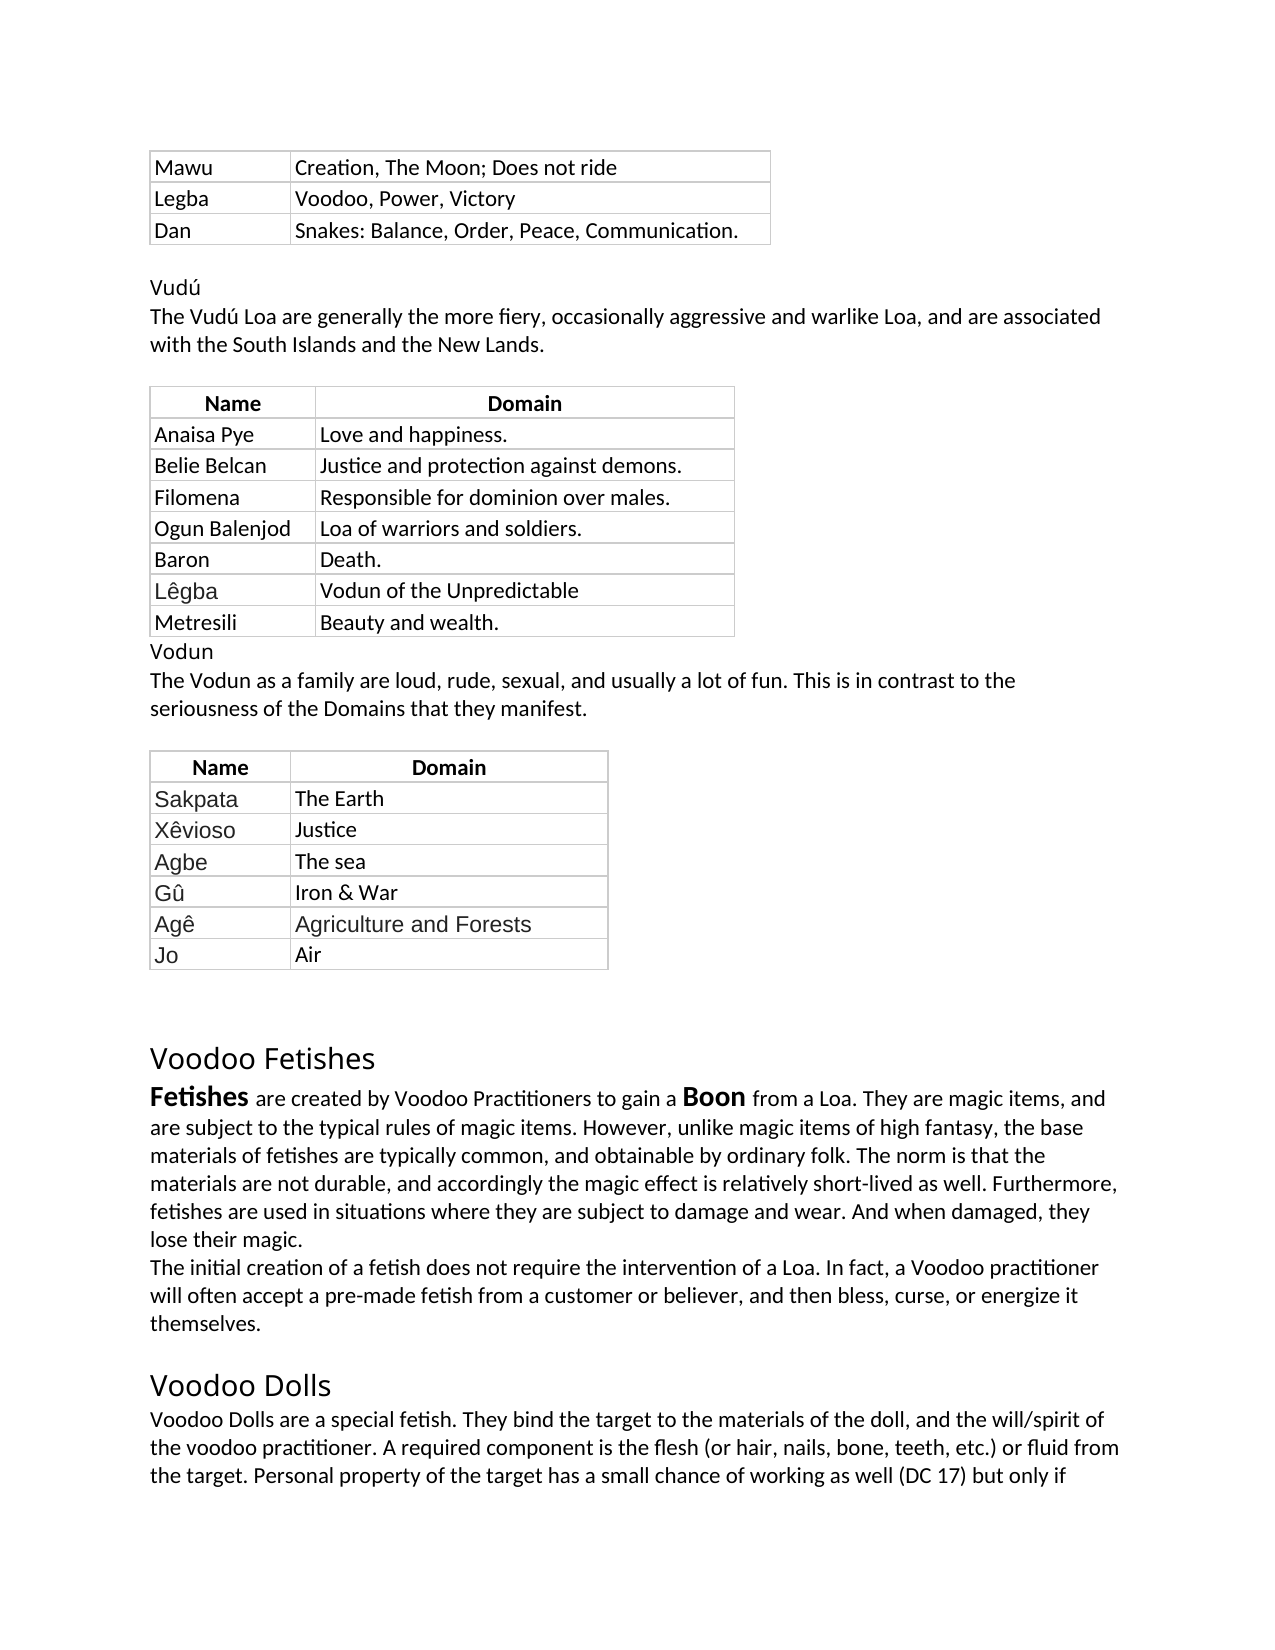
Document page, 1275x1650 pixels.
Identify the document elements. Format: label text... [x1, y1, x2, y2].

subtitle Vodun [150, 637, 1125, 666]
table_cell Iron & War [291, 877, 607, 906]
table_cell Snakes: Balance, Order, Peace, Communication. [291, 214, 770, 244]
table_cell Justice and protection against demons. [316, 450, 734, 479]
table_cell Ogun Balenjod [151, 512, 315, 542]
subtitle Voodoo Dolls [150, 1365, 1125, 1405]
table_cell Gû [151, 877, 290, 906]
table_header Name [151, 752, 290, 781]
table_cell Beauty and wealth. [316, 606, 734, 636]
subtitle Vudú [150, 273, 1125, 302]
table_cell Death. [316, 544, 734, 573]
table_cell Filomena [151, 481, 315, 511]
text The Vudú Loa are generally the more fiery, occasionally aggressive and warlike Loa, and are associated with the South Islands and the New Lands. [150, 302, 1125, 358]
table_cell Legba [151, 183, 290, 212]
table_cell Voodoo, Power, Victory [291, 183, 770, 212]
table_cell Vodun of the Unpredictable [316, 575, 734, 604]
table_cell Belie Belcan [151, 450, 315, 479]
table_cell Xêvioso [151, 814, 290, 844]
text The initial creation of a fetish does not require the intervention of a Loa. In fact, a Voodoo practitioner will often accept a pre-made fetish from a customer or believer, and then bless, curse, or energize it themselves. [150, 1253, 1125, 1337]
table_cell Sakpata [151, 783, 290, 812]
table_header Domain [316, 387, 734, 417]
table_cell The Earth [291, 783, 607, 812]
table_cell Anaisa Pye [151, 419, 315, 448]
table_cell The sea [291, 845, 607, 875]
table_cell Agriculture and Forests [291, 908, 607, 937]
table_cell Lêgba [151, 575, 315, 604]
table_cell Dan [151, 214, 290, 244]
subtitle Voodoo Fetishes [150, 1038, 1125, 1078]
table_cell Mawu [151, 152, 290, 181]
text Voodoo Dolls are a special fetish. They bind the target to the materials of the doll, and the will/spirit of the voodoo practitioner. A required component is the flesh (or hair, nails, bone, teeth, etc.) or fluid from the target. Personal property of the target has a small chance of working as well (DC 17) but only if [150, 1405, 1125, 1489]
table_cell Loa of warriors and soldiers. [316, 512, 734, 542]
table_cell Justice [291, 814, 607, 844]
table_cell Baron [151, 544, 315, 573]
table_header Domain [291, 752, 607, 781]
table_cell Metresili [151, 606, 315, 636]
table_header Name [151, 387, 315, 417]
table_cell Agê [151, 908, 290, 937]
table_cell Air [291, 939, 607, 969]
table_cell Jo [151, 939, 290, 969]
table_cell Agbe [151, 845, 290, 875]
table_cell Love and happiness. [316, 419, 734, 448]
text Fetishes are created by Voodoo Practitioners to gain a Boon from a Loa. They are magic items, and are subject to the typical rules of magic items. However, unlike magic items of high fantasy, the base materials of fetishes are typically common, and obtainable by ordinary folk. The norm is that the materials are not durable, and accordingly the magic effect is relatively short-lived as well. Furthermore, fetishes are used in situations where they are subject to damage and wear. And when damaged, they lose their magic. [150, 1078, 1125, 1253]
text The Vodun as a family are loud, rude, sexual, and usually a lot of fun. This is in contrast to the seriousness of the Domains that they manifest. [150, 666, 1125, 722]
table_cell Responsible for dominion over males. [316, 481, 734, 511]
table_cell Creation, The Moon; Does not ride [291, 152, 770, 181]
